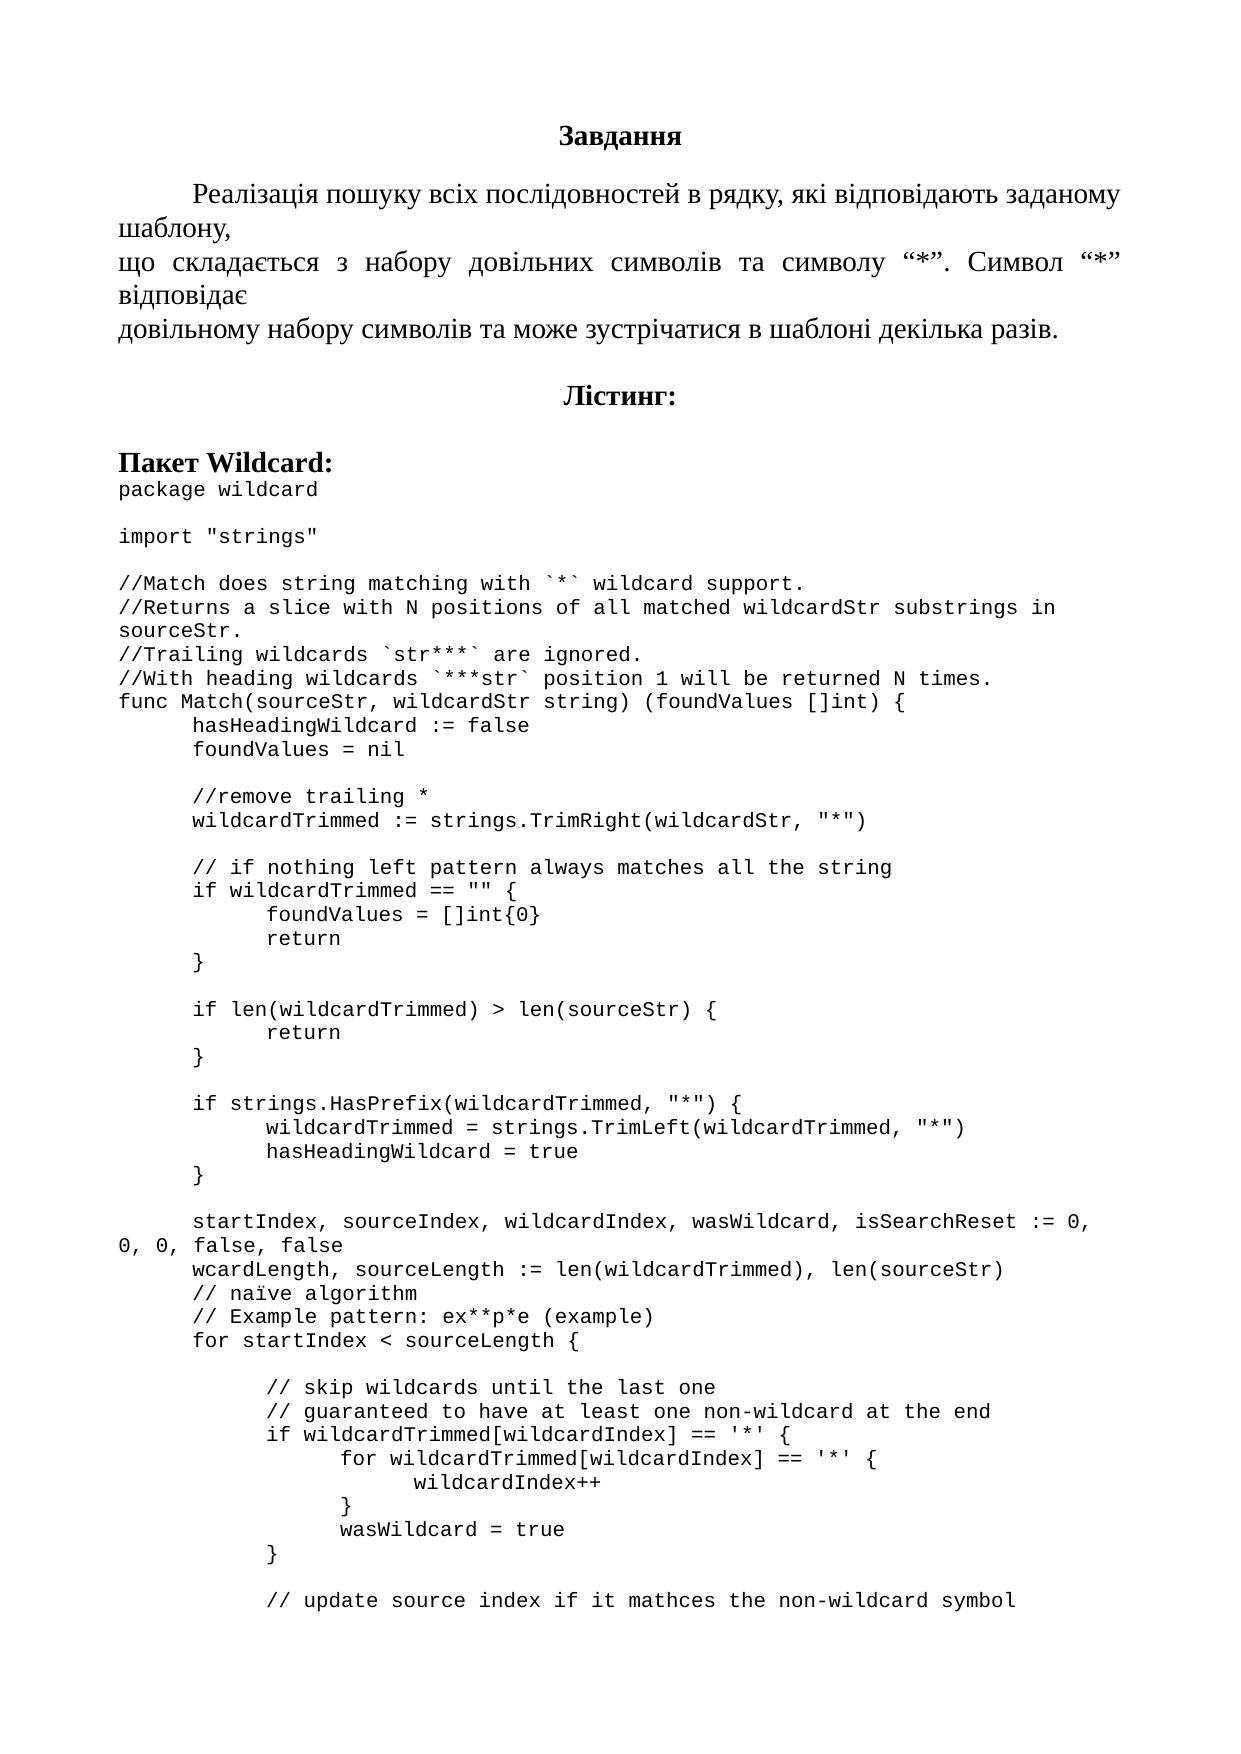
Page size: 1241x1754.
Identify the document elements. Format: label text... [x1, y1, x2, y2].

text hasHeadingWildcard := false [118, 715, 1122, 739]
text import "strings" [118, 526, 1122, 549]
text if len(wildcardTrimmed) > len(sourceStr) { [118, 999, 1122, 1022]
text startIndex, sourceIndex, wildcardIndex, wasWildcard, isSearchReset := 0, 0, 0, false, false [118, 1212, 1122, 1259]
text func Match(sourceStr, wildcardStr string) (foundValues []int) { [118, 691, 1122, 715]
text for wildcardTrimmed[wildcardIndex] == '*' { [118, 1448, 1122, 1472]
text // if nothing left pattern always matches all the string [118, 857, 1122, 881]
text //Trailing wildcards `str***` are ignored. [118, 644, 1122, 668]
text if wildcardTrimmed == "" { [118, 881, 1122, 904]
text // Example pattern: ex**p*e (example) [118, 1306, 1122, 1330]
text } [118, 1046, 1122, 1070]
text return [118, 1022, 1122, 1046]
text // skip wildcards until the last one [118, 1377, 1122, 1401]
text Реалізація пошуку всіх послідовностей в рядку, які відповідають заданому шаблону, [118, 177, 1122, 244]
text } [118, 1495, 1122, 1519]
text //Match does string matching with `*` wildcard support. [118, 573, 1122, 597]
text // naїve algorithm [118, 1282, 1122, 1306]
text wildcardTrimmed = strings.TrimLeft(wildcardTrimmed, "*") [118, 1117, 1122, 1141]
text if strings.HasPrefix(wildcardTrimmed, "*") { [118, 1093, 1122, 1117]
text Пакет Wildcard: package wildcard [118, 445, 1122, 502]
text } [118, 1164, 1122, 1188]
text wildcardTrimmed := strings.TrimRight(wildcardStr, "*") [118, 809, 1122, 833]
text //With heading wildcards `***str` position 1 will be returned N times. [118, 668, 1122, 691]
text } [118, 951, 1122, 975]
text wildcardIndex++ [118, 1472, 1122, 1495]
text // update source index if it mathces the non-wildcard symbol [118, 1590, 1122, 1613]
text Завдання [118, 118, 1122, 152]
text for startIndex < sourceLength { [118, 1330, 1122, 1353]
text } [118, 1543, 1122, 1566]
text if wildcardTrimmed[wildcardIndex] == '*' { [118, 1424, 1122, 1448]
text // guaranteed to have at least one non-wildcard at the end [118, 1401, 1122, 1424]
text що складається з набору довільних символів та символу “*”. Символ “*” відповідає [118, 244, 1122, 311]
text wcardLength, sourceLength := len(wildcardTrimmed), len(sourceStr) [118, 1259, 1122, 1282]
text hasHeadingWildcard = true [118, 1141, 1122, 1164]
text довільному набору символів та може зустрічатися в шаблоні декілька разів. [118, 311, 1122, 344]
text return [118, 928, 1122, 951]
text wasWildcard = true [118, 1519, 1122, 1543]
text //remove trailing * [118, 786, 1122, 809]
text //Returns a slice with N positions of all matched wildcardStr substrings in sourceStr. [118, 597, 1122, 644]
text Лістинг: [118, 378, 1122, 411]
text foundValues = nil [118, 739, 1122, 762]
text foundValues = []int{0} [118, 904, 1122, 928]
